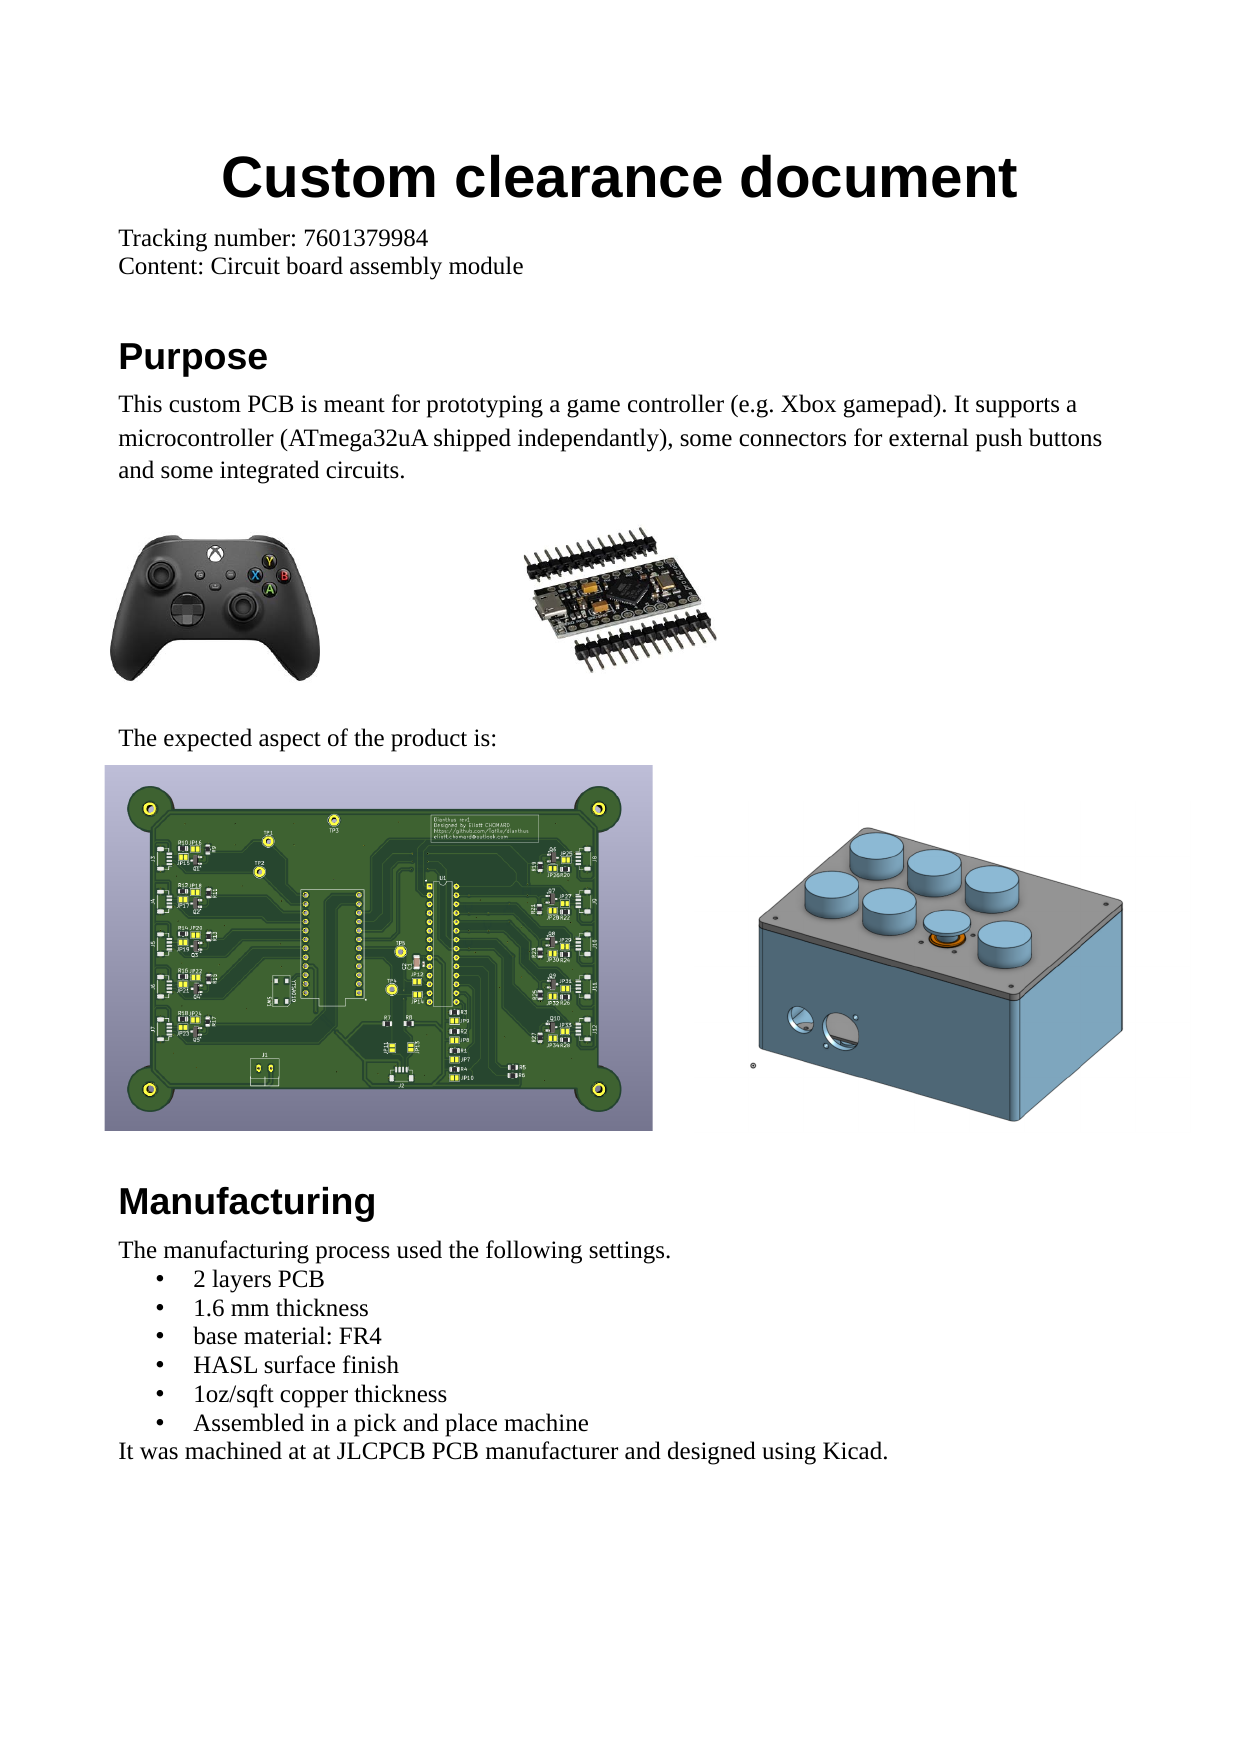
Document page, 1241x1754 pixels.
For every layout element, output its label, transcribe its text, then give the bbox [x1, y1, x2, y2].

text This custom PCB is meant for prototyping a game controller (e.g. Xbox gamepad). It supports a microcontroller (ATmega32uA shipped independantly), some connectors for external push buttons and some integrated circuits. [118, 389, 1122, 484]
subtitle Purpose [118, 334, 1122, 377]
title Custom clearance document [118, 143, 1122, 210]
list Assembled in a pick and place machine [156, 1408, 1122, 1436]
picture [523, 503, 717, 697]
text Tracking number: 7601379984 [118, 223, 1122, 251]
text The manufacturing process used the following settings. [118, 1235, 1122, 1264]
text Content: Circuit board assembly module [118, 251, 1122, 280]
list 1.6 mm thickness [156, 1293, 1122, 1321]
picture [104, 765, 653, 1131]
subtitle Manufacturing [118, 1179, 1122, 1223]
list 2 layers PCB [156, 1264, 1122, 1293]
list 1oz/sqft copper thickness [156, 1379, 1122, 1408]
list HASL surface finish [156, 1350, 1122, 1379]
picture [110, 503, 320, 713]
text It was machined at at JLCPCB PCB manufacturer and designed using Kicad. [118, 1436, 1122, 1465]
list base material: FR4 [156, 1321, 1122, 1350]
text The expected aspect of the product is: [118, 723, 1122, 752]
picture [693, 801, 1191, 1133]
